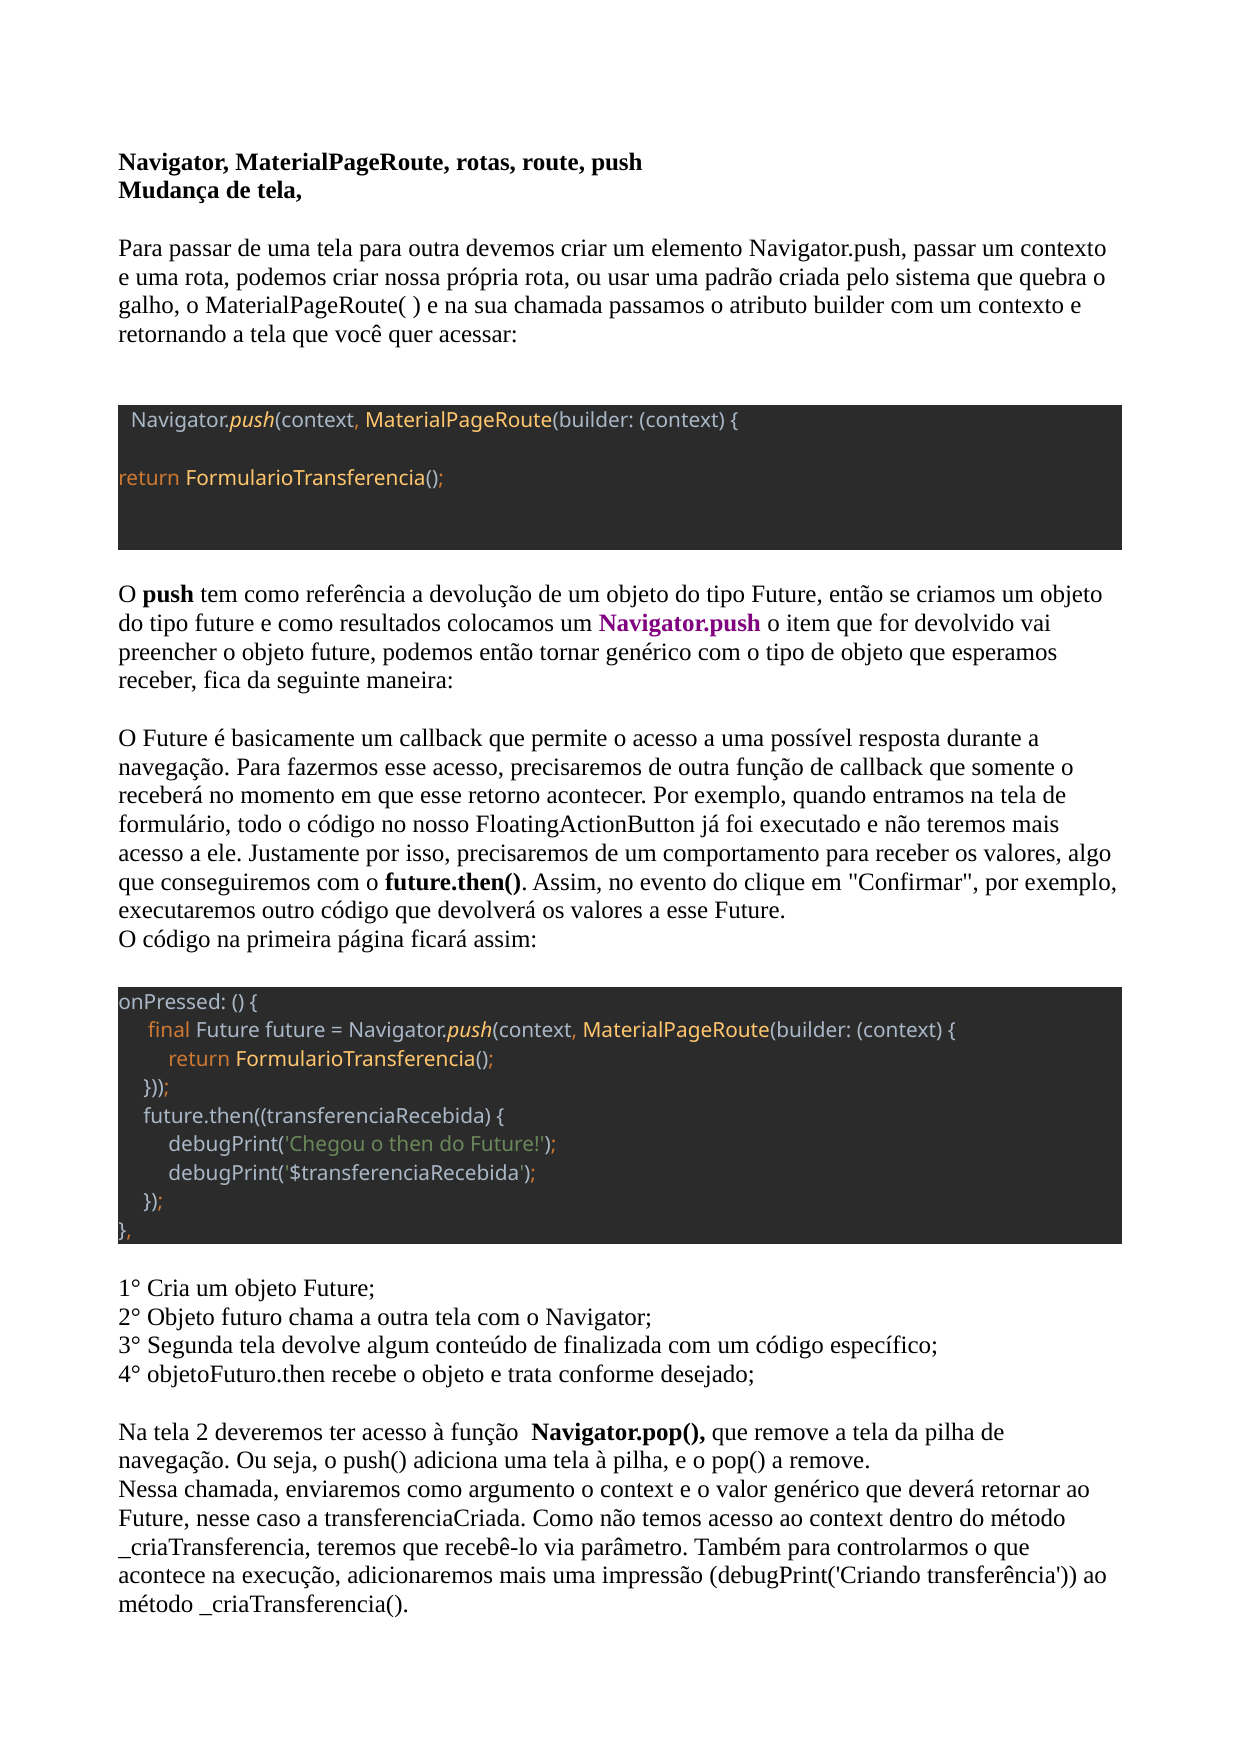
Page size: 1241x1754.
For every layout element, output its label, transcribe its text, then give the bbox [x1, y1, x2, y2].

text Navigator, MaterialPageRoute, rotas, route, push [118, 147, 1122, 176]
text Mudança de tela, [118, 176, 1122, 204]
text O código na primeira página ficará assim: [118, 924, 1122, 953]
text 2° Objeto futuro chama a outra tela com o Navigator; [118, 1302, 1122, 1331]
text future.then((transferenciaRecebida) { [118, 1101, 1122, 1129]
text final Future future = Navigator.push(context, MaterialPageRoute(builder: (context) { [118, 1016, 1122, 1044]
text return FormularioTransferencia(); [118, 463, 1122, 492]
text }); [118, 1187, 1122, 1215]
text return FormularioTransferencia(); [118, 1044, 1122, 1072]
text })); [118, 1072, 1122, 1101]
text O push tem como referência a devolução de um objeto do tipo Future, então se criamos um objeto do tipo future e como resultados colocamos um Navigator.push o item que for devolvido vai preencher o objeto future, podemos então tornar genérico com o tipo de objeto que esperamos receber, fica da seguinte maneira: [118, 579, 1122, 694]
text Nessa chamada, enviaremos como argumento o context e o valor genérico que deverá retornar ao Future, nesse caso a transferenciaCriada. Como não temos acesso ao context dentro do método _criaTransferencia, teremos que recebê-lo via parâmetro. Também para controlarmos o que acontece na execução, adicionaremos mais uma impressão (debugPrint('Criando transferência')) ao método _criaTransferencia(). [118, 1474, 1122, 1618]
text }, [118, 1215, 1122, 1244]
text debugPrint('$transferenciaRecebida'); [118, 1158, 1122, 1187]
text debugPrint('Chegou o then do Future!'); [118, 1129, 1122, 1158]
text 3° Segunda tela devolve algum conteúdo de finalizada com um código específico; [118, 1331, 1122, 1359]
text 1° Cria um objeto Future; [118, 1273, 1122, 1302]
text onPressed: () { [118, 987, 1122, 1016]
text 4° objetoFuturo.then recebe o objeto e trata conforme desejado; [118, 1359, 1122, 1388]
text Navigator.push(context, MaterialPageRoute(builder: (context) { [118, 405, 1122, 434]
text Na tela 2 deveremos ter acesso à função Navigator.pop(), que remove a tela da pilha de navegação. Ou seja, o push() adiciona uma tela à pilha, e o pop() a remove. [118, 1417, 1122, 1474]
text O Future é basicamente um callback que permite o acesso a uma possível resposta durante a navegação. Para fazermos esse acesso, precisaremos de outra função de callback que somente o receberá no momento em que esse retorno acontecer. Por exemplo, quando entramos na tela de formulário, todo o código no nosso FloatingActionButton já foi executado e não teremos mais acesso a ele. Justamente por isso, precisaremos de um comportamento para receber os valores, algo que conseguiremos com o future.then(). Assim, no evento do clique em "Confirmar", por exemplo, executaremos outro código que devolverá os valores a esse Future. [118, 723, 1122, 924]
text Para passar de uma tela para outra devemos criar um elemento Navigator.push, passar um contexto e uma rota, podemos criar nossa própria rota, ou usar uma padrão criada pelo sistema que quebra o galho, o MaterialPageRoute( ) e na sua chamada passamos o atributo builder com um contexto e retornando a tela que você quer acessar: [118, 233, 1122, 348]
